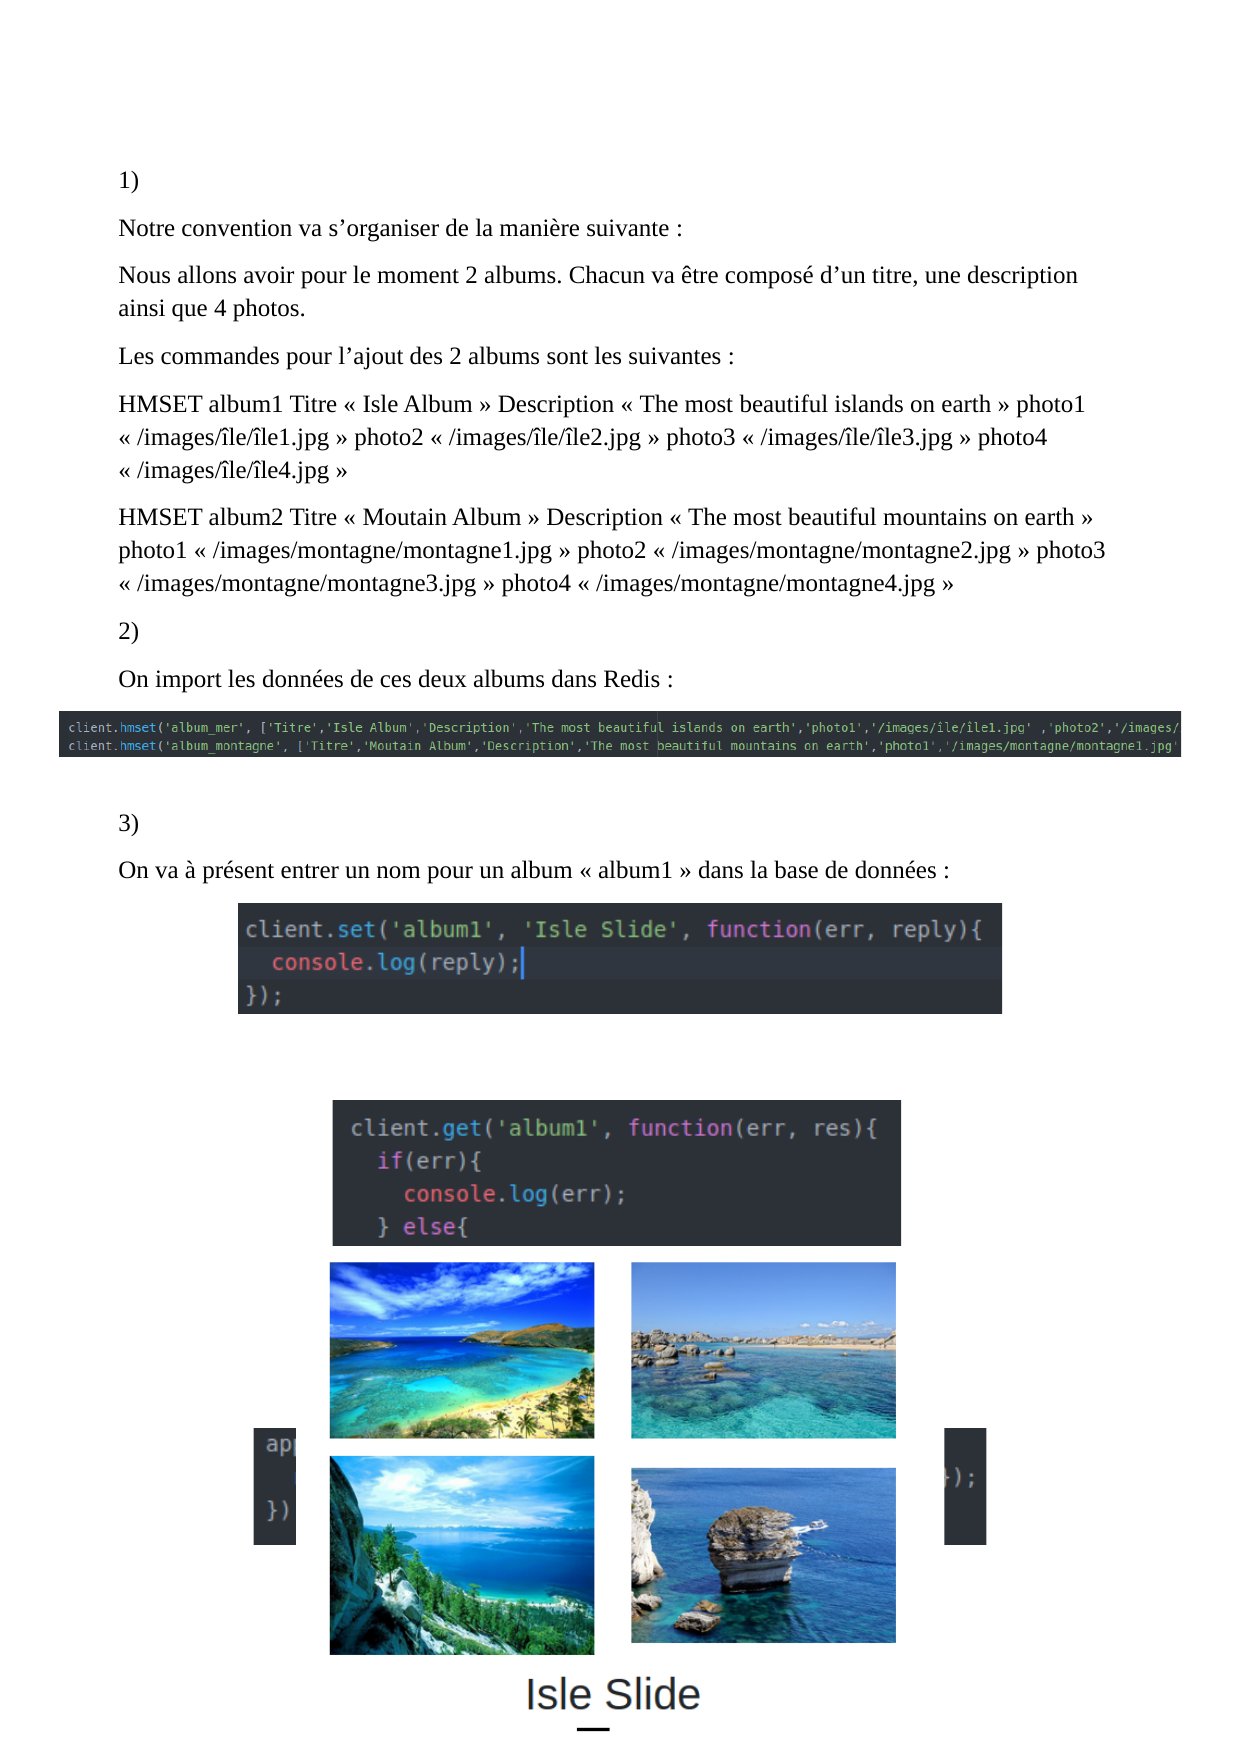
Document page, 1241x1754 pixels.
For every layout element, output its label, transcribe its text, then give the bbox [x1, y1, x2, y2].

picture [59, 711, 1182, 757]
text Nous allons avoir pour le moment 2 albums. Chacun va être composé d’un titre, une description ainsi que 4 photos. [118, 261, 1122, 322]
text HMSET album1 Titre « Isle Album » Description « The most beautiful islands on earth » photo1 « /images/île/île1.jpg » photo2 « /images/île/île2.jpg » photo3 « /images/île/île3.jpg » photo4 « /images/île/île4.jpg » [118, 389, 1122, 483]
text 3) [118, 808, 1122, 837]
text On va à présent entrer un nom pour un album « album1 » dans la base de données : [118, 856, 1122, 884]
picture [253, 1100, 987, 1754]
text 1) [118, 165, 1122, 194]
text Les commandes pour l’ajout des 2 albums sont les suivantes : [118, 341, 1122, 370]
text HMSET album2 Titre « Moutain Album » Description « The most beautiful mountains on earth » photo1 « /images/montagne/montagne1.jpg » photo2 « /images/montagne/montagne2.jpg » photo3 « /images/montagne/montagne3.jpg » photo4 « /images/montagne/montagne4.jpg » [118, 502, 1122, 597]
text Notre convention va s’organiser de la manière suivante : [118, 213, 1122, 242]
text 2) [118, 616, 1122, 645]
picture [238, 903, 1003, 1014]
text On import les données de ces deux albums dans Redis : [118, 664, 1122, 692]
